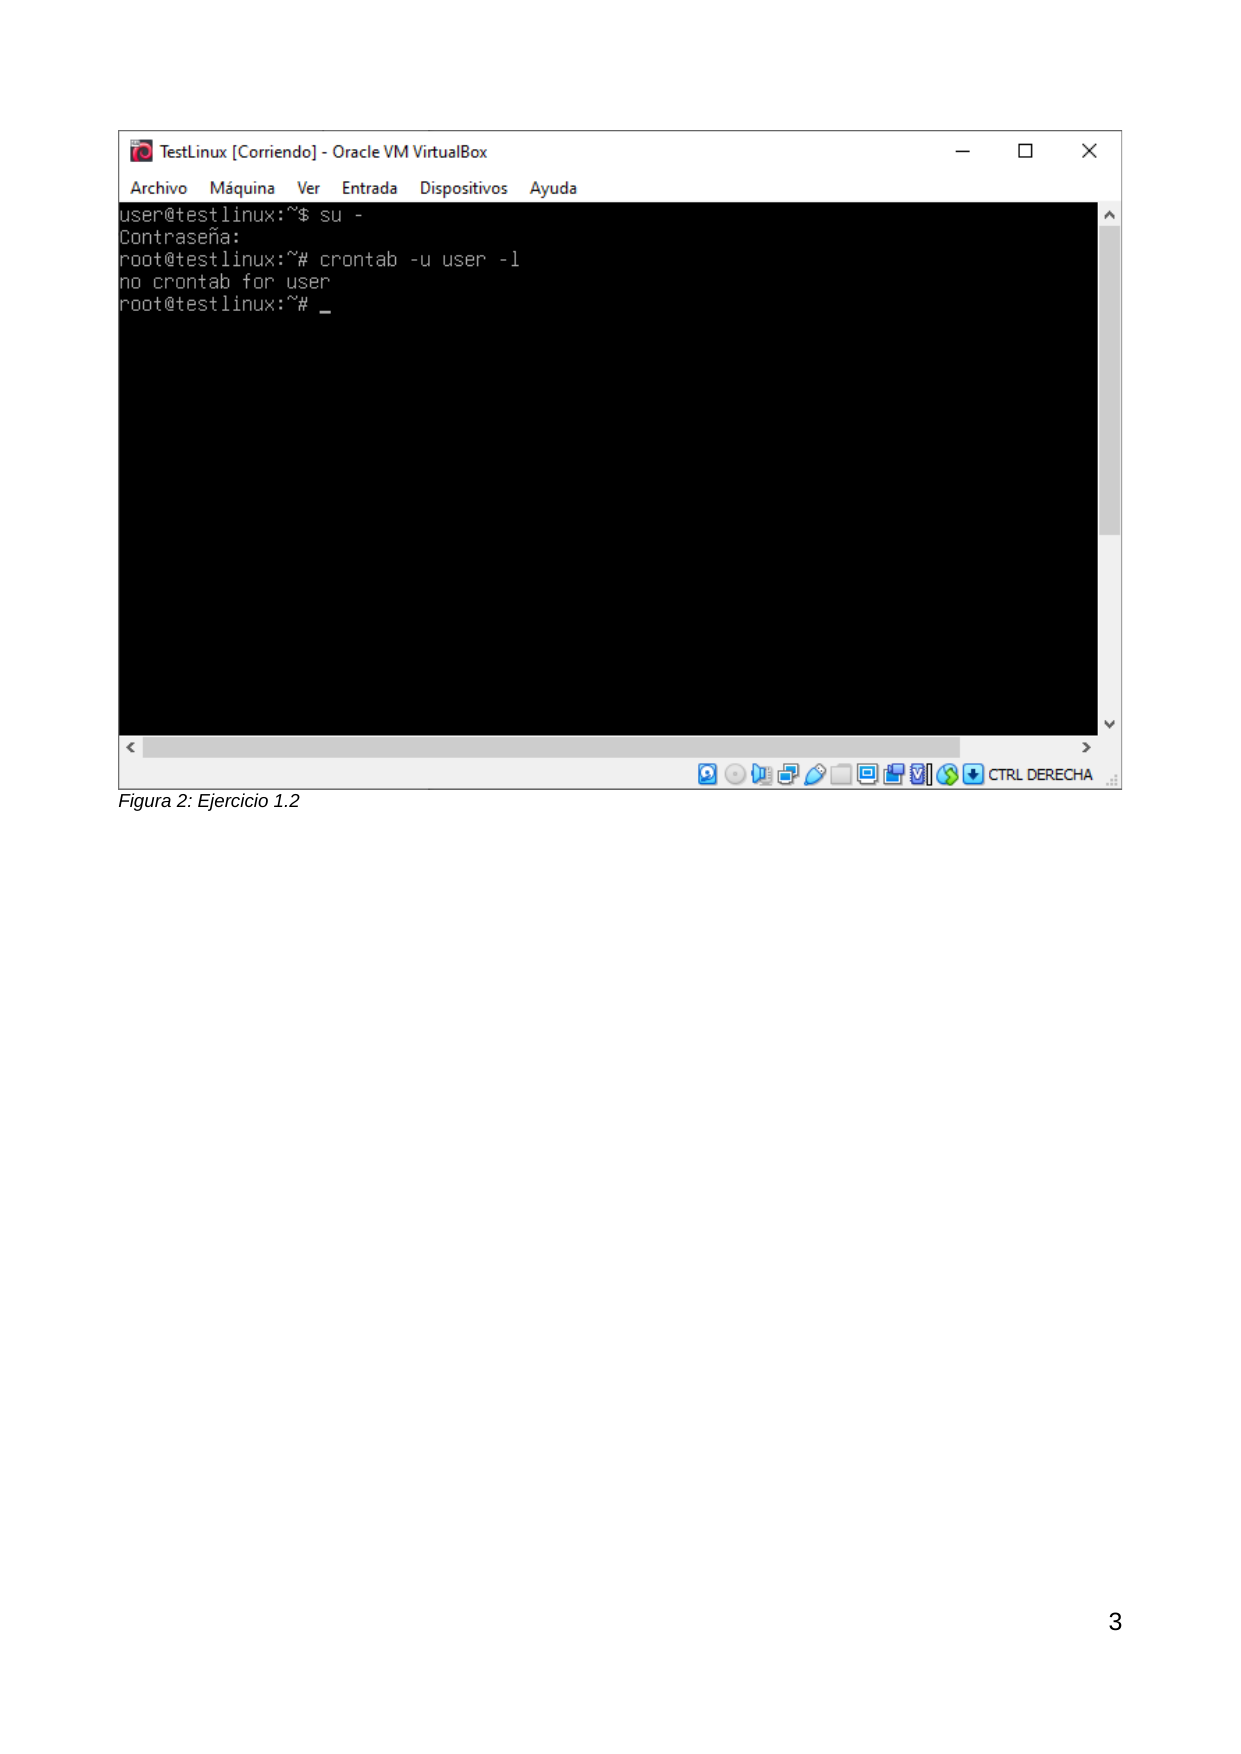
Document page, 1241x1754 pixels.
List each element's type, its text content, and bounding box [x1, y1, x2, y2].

text Figura 2: Ejercicio 1.2 [118, 790, 1122, 811]
picture [118, 130, 1123, 790]
